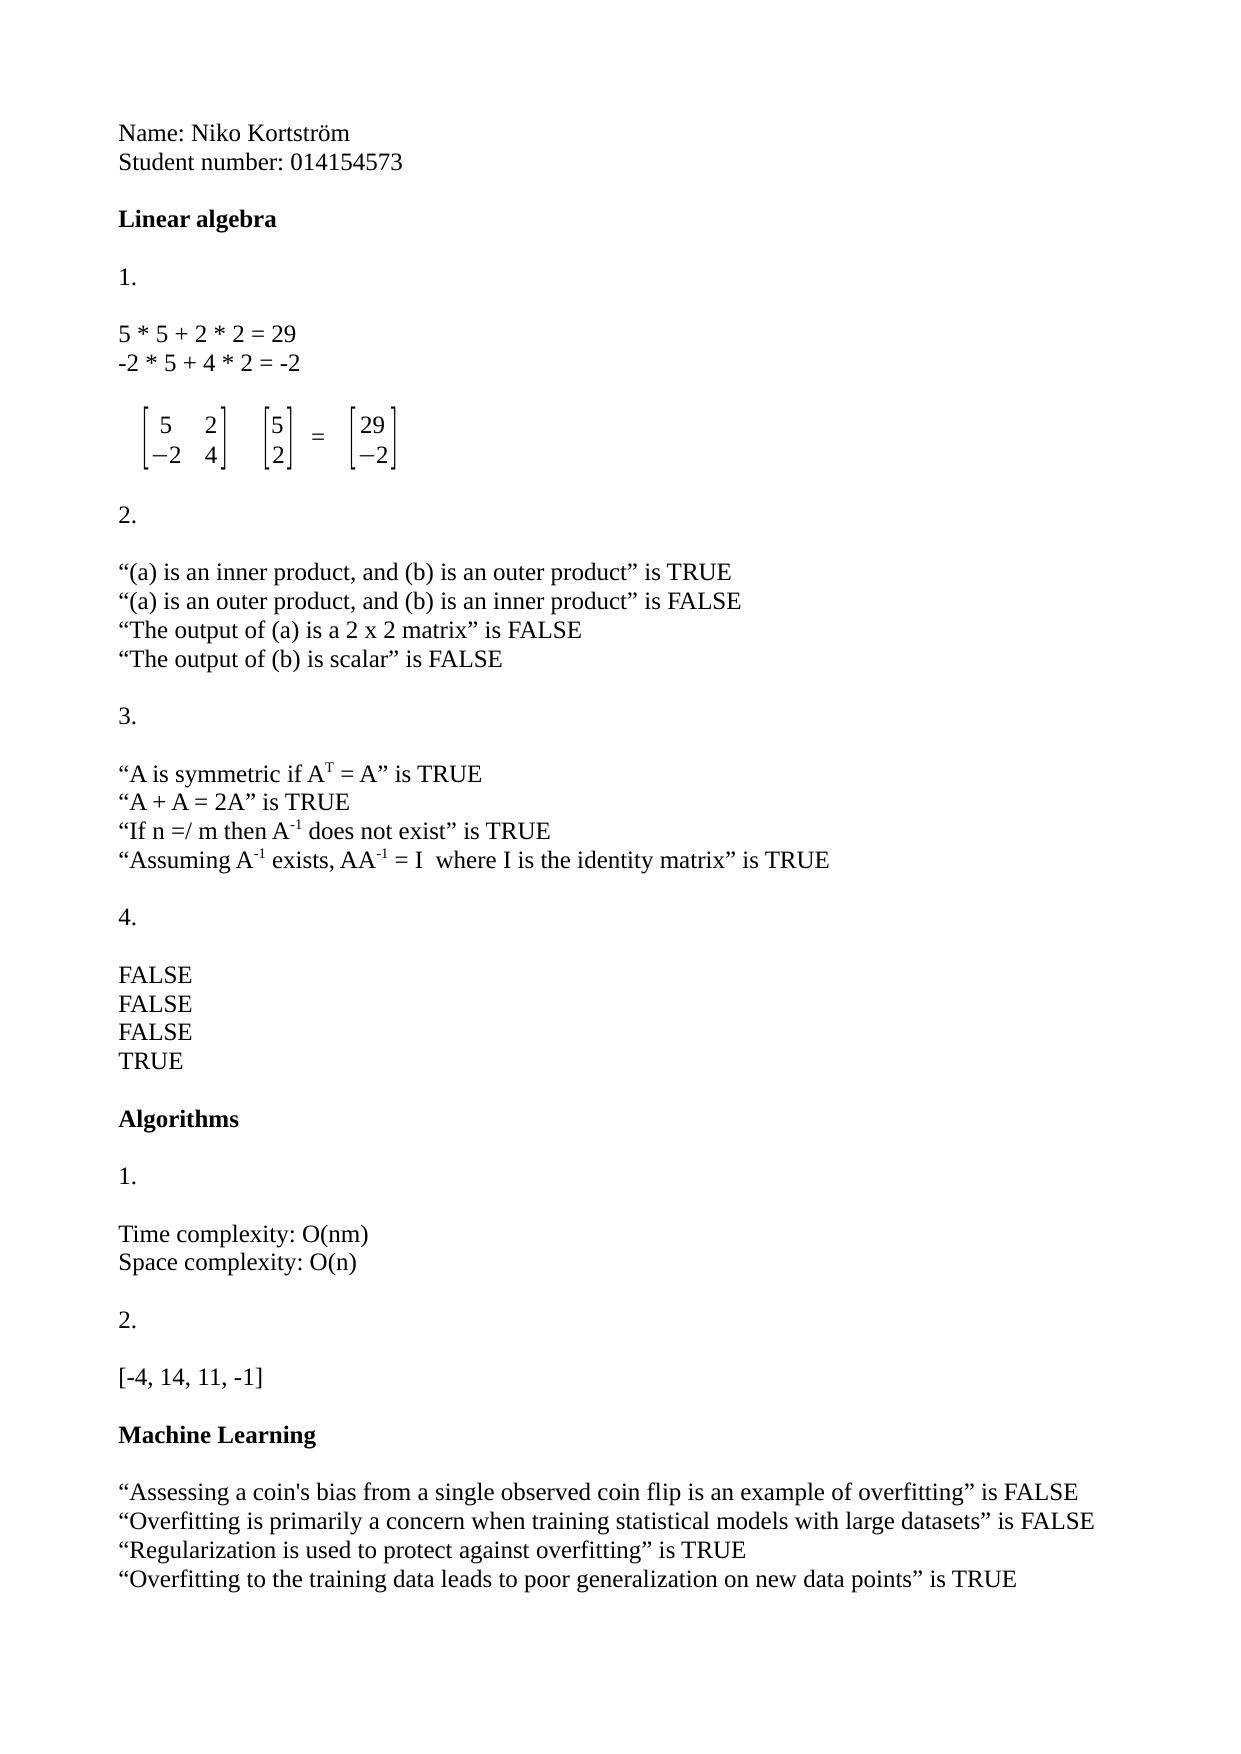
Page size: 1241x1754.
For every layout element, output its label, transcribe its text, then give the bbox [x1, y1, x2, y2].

text Time complexity: O(nm) [118, 1219, 1122, 1247]
text TRUE [118, 1046, 1122, 1075]
text “A is symmetric if AT = A” is TRUE [118, 759, 1122, 787]
text 1. [118, 1161, 1122, 1190]
text 3. [118, 701, 1122, 730]
text -2 * 5 + 4 * 2 = -2 [118, 348, 1122, 377]
text Name: Niko Kortström [118, 118, 1122, 147]
text 1. [118, 262, 1122, 291]
text 2. [118, 1305, 1122, 1334]
text “The output of (b) is scalar” is FALSE [118, 644, 1122, 672]
text “Overfitting to the training data leads to poor generalization on new data points” is TRUE [118, 1564, 1122, 1592]
text FALSE [118, 960, 1122, 989]
text FALSE [118, 989, 1122, 1017]
text “The output of (a) is a 2 x 2 matrix” is FALSE [118, 615, 1122, 644]
text Space complexity: O(n) [118, 1247, 1122, 1276]
text = [118, 406, 1122, 471]
text Linear algebra [118, 204, 1122, 233]
text “Assessing a coin's bias from a single observed coin flip is an example of overfitting” is FALSE [118, 1477, 1122, 1506]
text 2. [118, 500, 1122, 529]
text “Regularization is used to protect against overfitting” is TRUE [118, 1535, 1122, 1564]
text Algorithms [118, 1104, 1122, 1132]
text “A + A = 2A” is TRUE [118, 787, 1122, 816]
text 4. [118, 902, 1122, 931]
text “Assuming A-1 exists, AA-1 = I where I is the identity matrix” is TRUE [118, 845, 1122, 874]
text Machine Learning [118, 1420, 1122, 1449]
text “(a) is an inner product, and (b) is an outer product” is TRUE [118, 557, 1122, 586]
text “Overfitting is primarily a concern when training statistical models with large datasets” is FALSE [118, 1506, 1122, 1535]
text Student number: 014154573 [118, 147, 1122, 176]
text “If n =/ m then A-1 does not exist” is TRUE [118, 816, 1122, 845]
text FALSE [118, 1017, 1122, 1046]
text “(a) is an outer product, and (b) is an inner product” is FALSE [118, 586, 1122, 615]
text 5 * 5 + 2 * 2 = 29 [118, 319, 1122, 348]
text [-4, 14, 11, -1] [118, 1362, 1122, 1391]
